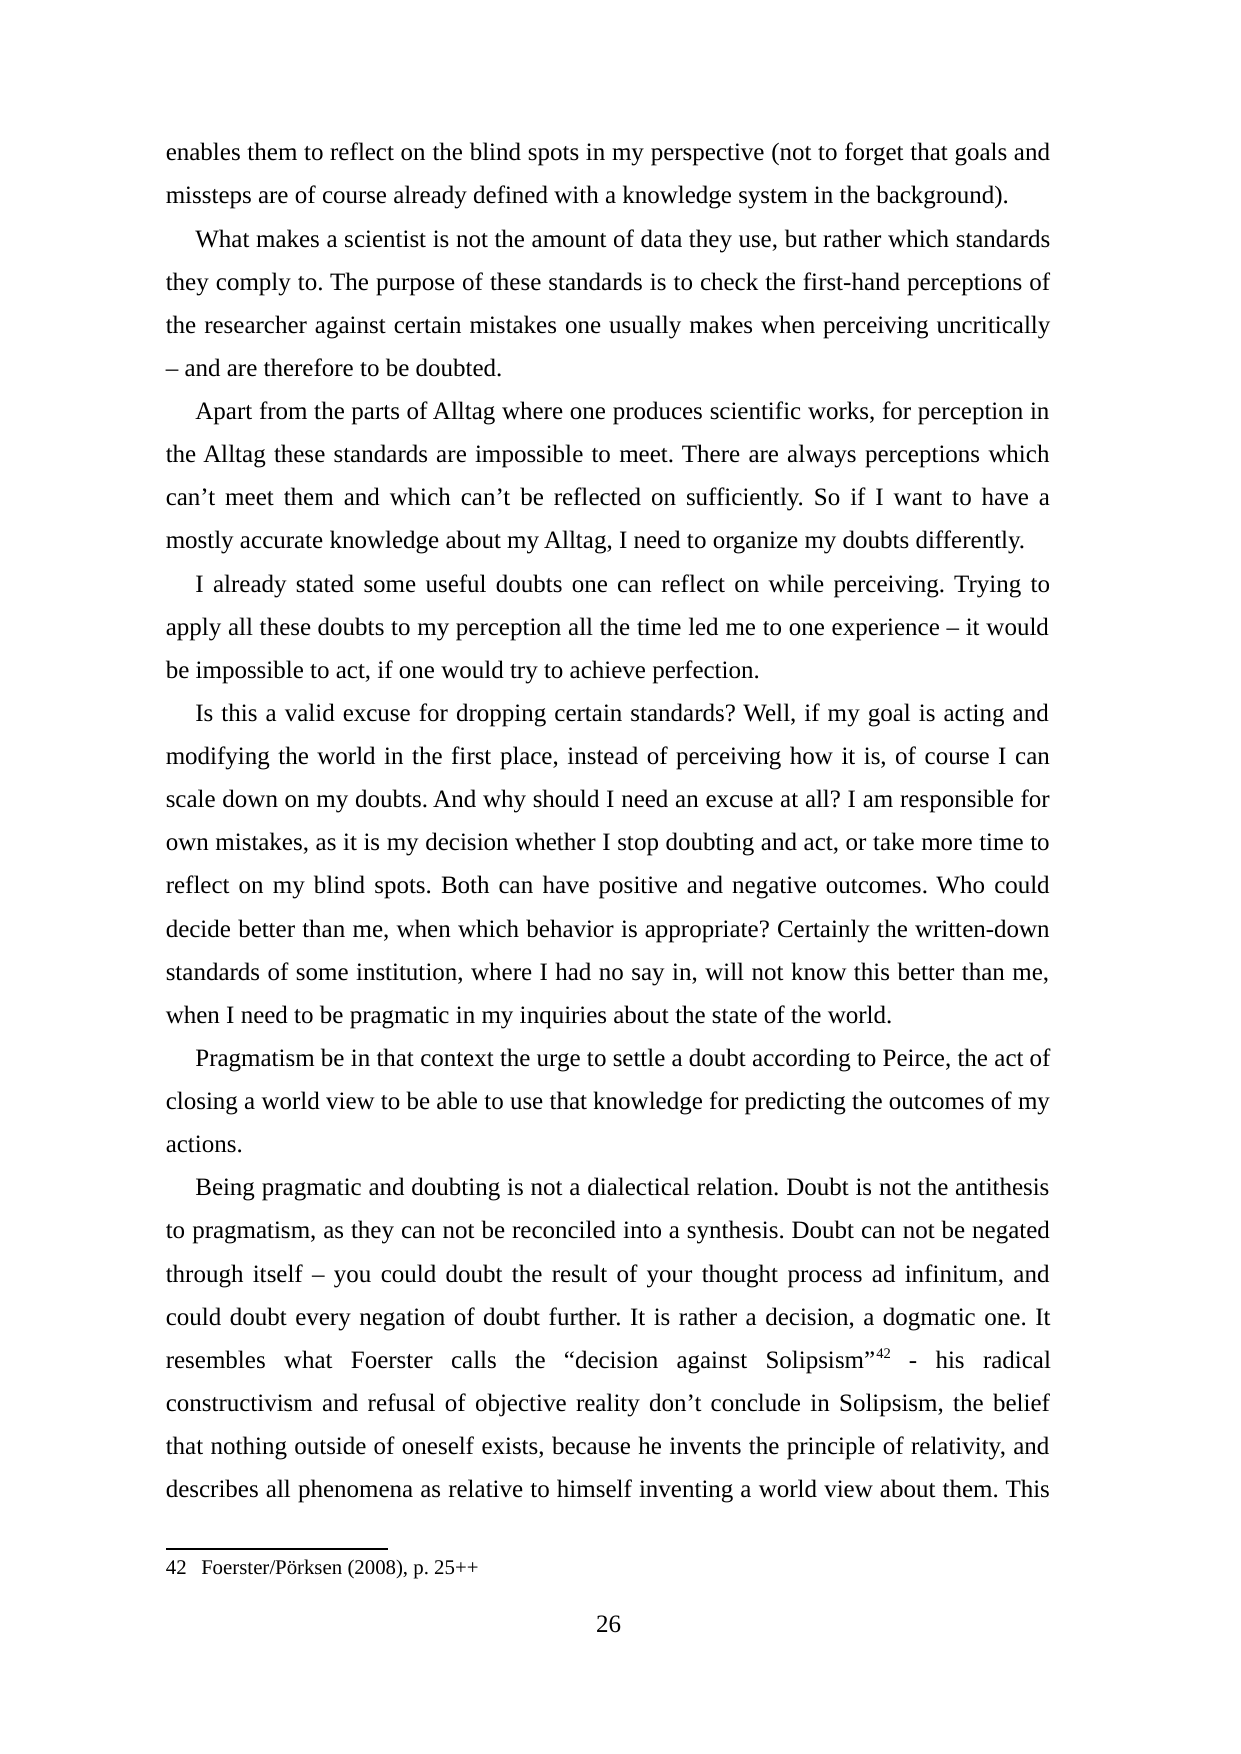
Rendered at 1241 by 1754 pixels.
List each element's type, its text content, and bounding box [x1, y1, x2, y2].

text Is this a valid excuse for dropping certain standards? Well, if my goal is acting and modifying the world in the first place, instead of perceiving how it is, of course I can scale down on my doubts. And why should I need an excuse at all? I am responsible for own mistakes, as it is my decision whether I stop doubting and act, or take more time to reflect on my blind spots. Both can have positive and negative outcomes. Who could decide better than me, when which behavior is appropriate? Certainly the written-down standards of some institution, where I had no say in, will not know this better than me, when I need to be pragmatic in my inquiries about the state of the world. [166, 698, 1051, 1029]
text Being pragmatic and doubting is not a dialectical relation. Doubt is not the antithesis to pragmatism, as they can not be reconciled into a synthesis. Doubt can not be negated through itself – you could doubt the result of your thought process ad infinitum, and could doubt every negation of doubt further. It is rather a decision, a dogmatic one. It resembles what Foerster calls the “decision against Solipsism” - his radical constructivism and refusal of objective reality don’t conclude in Solipsism, the belief that nothing outside of oneself exists, because he invents the principle of relativity, and describes all phenomena as relative to himself inventing a world view about them. This [166, 1172, 1051, 1503]
text enables them to reflect on the blind spots in my perspective (not to forget that goals and missteps are of course already defined with a knowledge system in the background). [166, 137, 1051, 209]
text Apart from the parts of Alltag where one produces scientific works, for perception in the Alltag these standards are impossible to meet. There are always perceptions which can’t meet them and which can’t be reflected on sufficiently. So if I want to have a mostly accurate knowledge about my Alltag, I need to organize my doubts differently. [166, 396, 1051, 554]
text Pragmatism be in that context the urge to settle a doubt according to Peirce, the act of closing a world view to be able to use that knowledge for predicting the outcomes of my actions. [166, 1043, 1051, 1158]
text I already stated some useful doubts one can reflect on while perceiving. Trying to apply all these doubts to my perception all the time led me to one experience – it would be impossible to act, if one would try to achieve perfection. [166, 569, 1051, 684]
text What makes a scientist is not the amount of data they use, but rather which standards they comply to. The purpose of these standards is to check the first-hand perceptions of the researcher against certain mistakes one usually makes when perceiving uncritically – and are therefore to be doubted. [166, 224, 1051, 382]
text Foerster/Pörksen (2008), p. 25++ [166, 1555, 1051, 1579]
